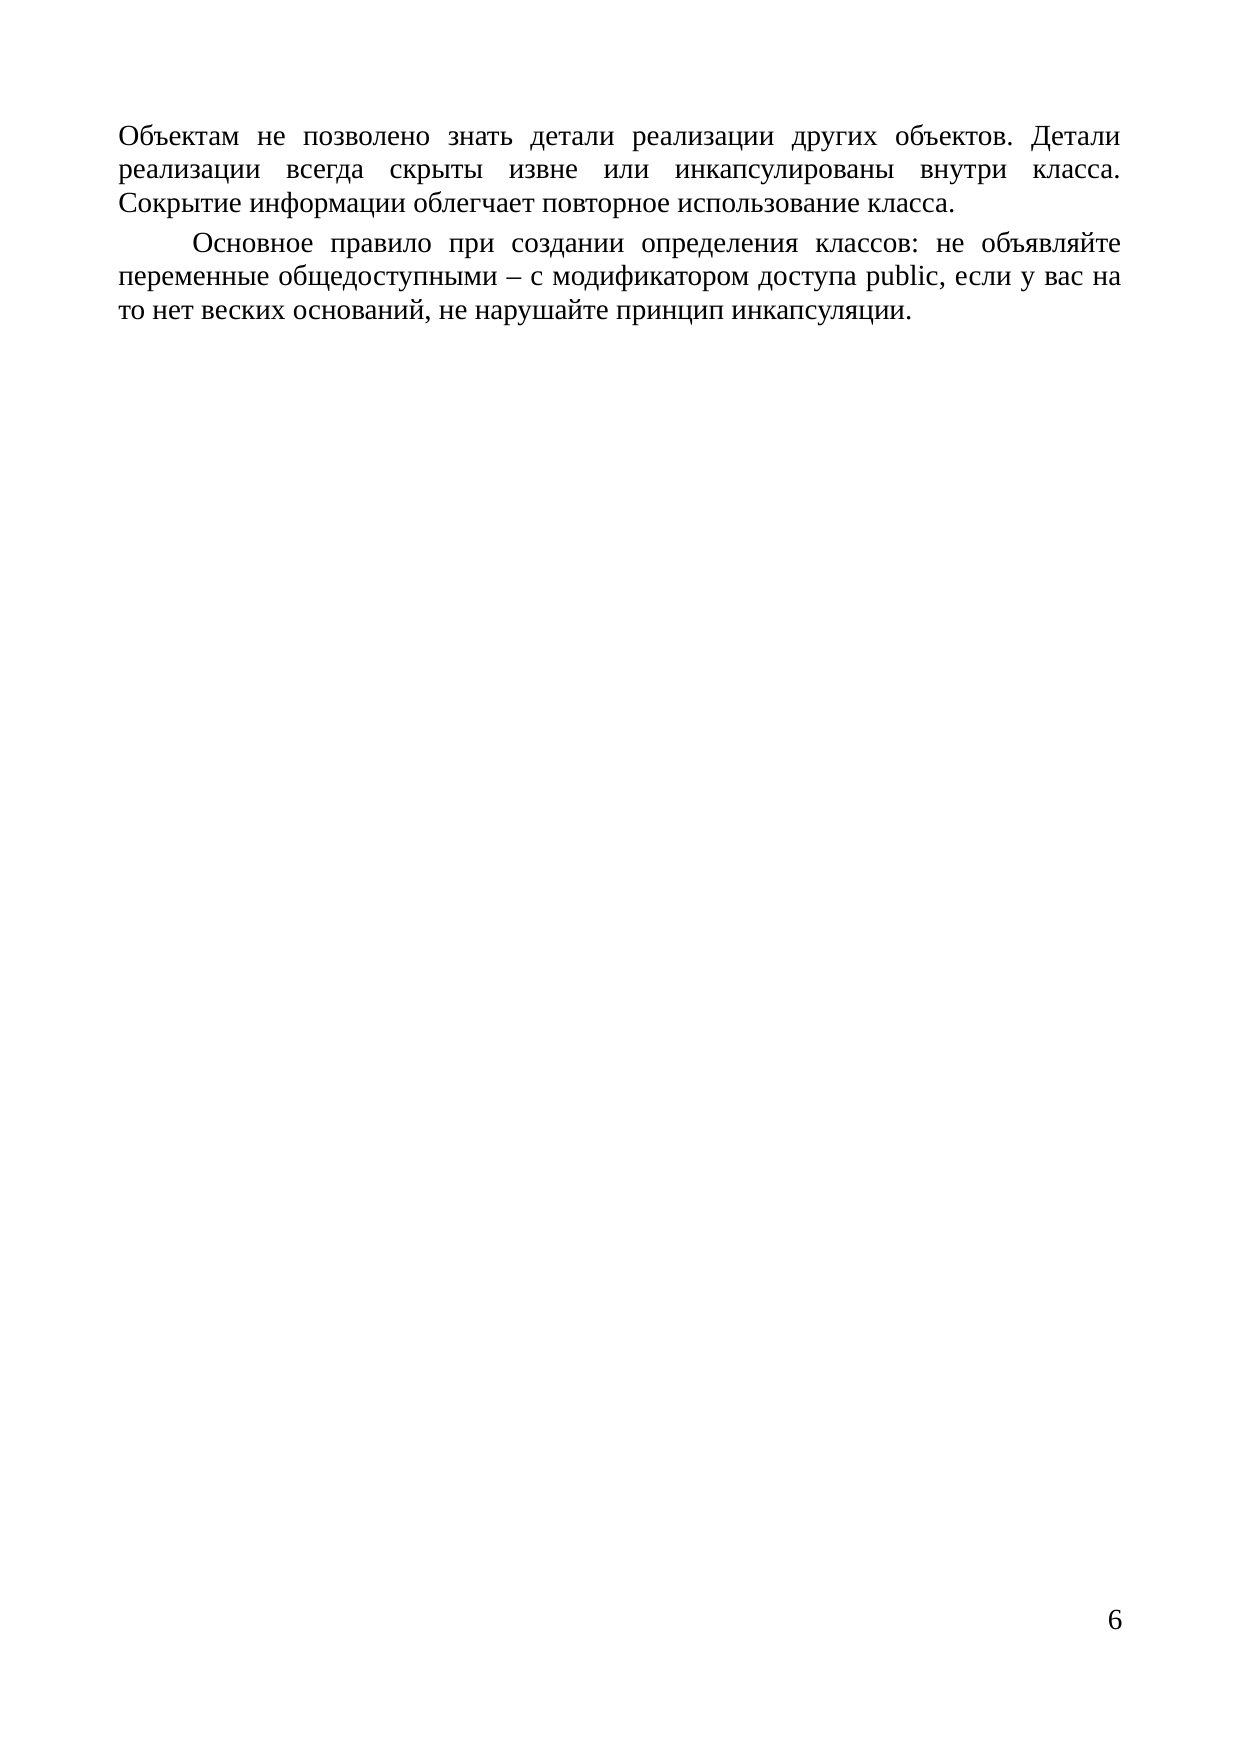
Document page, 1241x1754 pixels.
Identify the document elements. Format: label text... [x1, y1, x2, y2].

text Объектам не позволено знать детали реализации других объектов. Детали реализации всегда скрыты извне или инкапсулированы внутри класса. Сокрытие информации облегчает повторное использование класса. [118, 118, 1122, 219]
text Основное правило при создании определения классов: не объявляйте переменные общедоступными – с модификатором доступа public, если у вас на то нет веских оснований, не нарушайте принцип инкапсуляции. [118, 225, 1122, 325]
